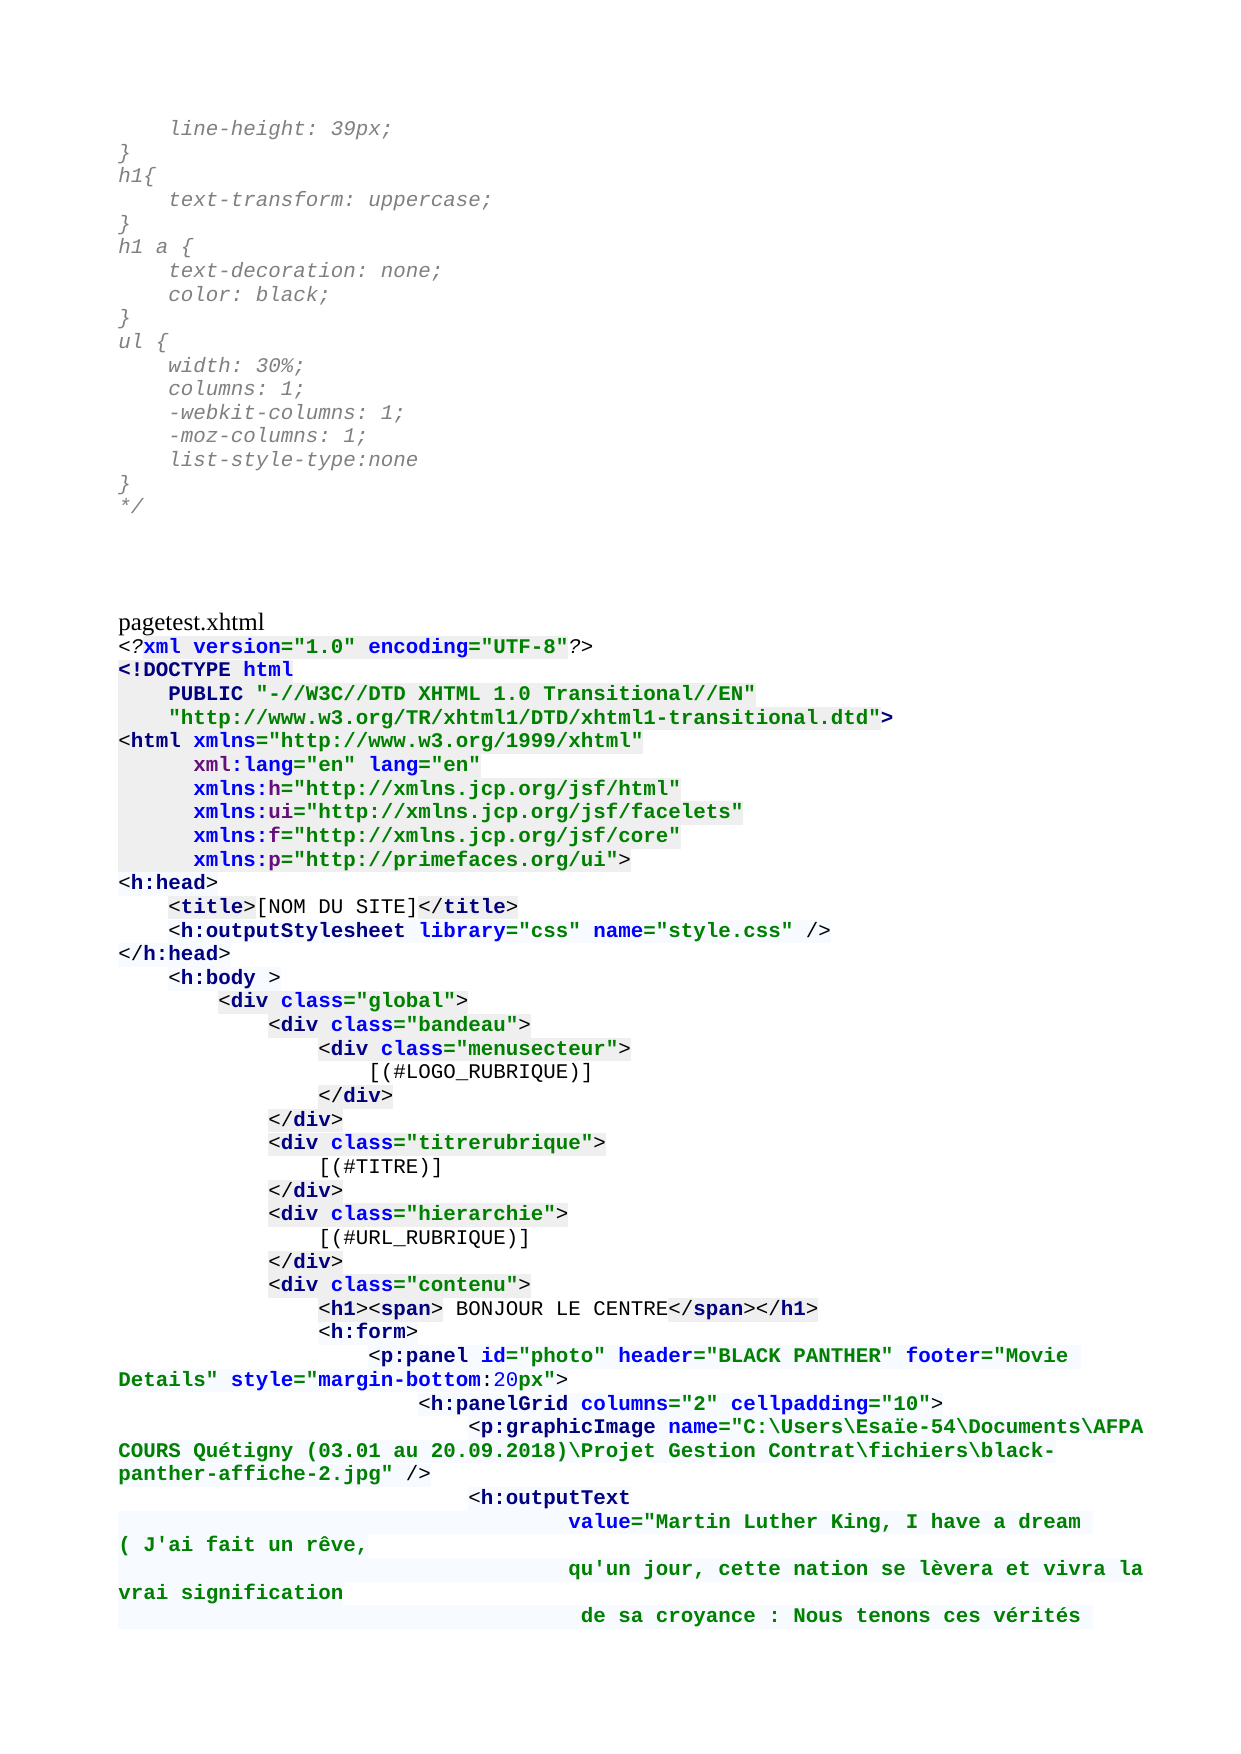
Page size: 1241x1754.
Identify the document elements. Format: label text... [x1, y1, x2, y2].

text <title>[NOM DU SITE]</title> [118, 896, 1145, 919]
text line-height: 39px; [118, 118, 1145, 142]
text <h1><span> BONJOUR LE CENTRE</span></h1> [118, 1298, 1145, 1322]
text xmlns:h="http://xmlns.jcp.org/jsf/html" [118, 778, 1145, 801]
text text-transform: uppercase; [118, 189, 1145, 213]
text pagetest.xhtml [118, 607, 1145, 636]
text ul { [118, 331, 1145, 354]
text h1{ [118, 165, 1145, 189]
text color: black; [118, 284, 1145, 307]
text <div class="bandeau"> [118, 1014, 1145, 1038]
text <h:head> [118, 872, 1145, 896]
text xml:lang="en" lang="en" [118, 754, 1145, 778]
text <h:form> [118, 1322, 1145, 1345]
text <p:graphicImage name="C:\Users\Esaïe-54\Documents\AFPA COURS Quétigny (03.01 au 20.09.2018)\Projet Gestion Contrat\fichiers\black-panther-affiche-2.jpg" /> [118, 1416, 1145, 1487]
text "http://www.w3.org/TR/xhtml1/DTD/xhtml1-transitional.dtd"> [118, 707, 1145, 730]
text -webkit-columns: 1; [118, 402, 1145, 426]
text qu'un jour, cette nation se lèvera et vivra la vrai signification [118, 1558, 1145, 1605]
text xmlns:f="http://xmlns.jcp.org/jsf/core" [118, 825, 1145, 849]
text <p:panel id="photo" header="BLACK PANTHER" footer="Movie Details" style="margin-bottom:20px"> [118, 1345, 1145, 1392]
text [(#URL_RUBRIQUE)] [118, 1227, 1145, 1251]
text <div class="global"> [118, 991, 1145, 1014]
text </div> [118, 1085, 1145, 1109]
text <?xml version="1.0" encoding="UTF-8"?> [118, 636, 1145, 659]
text xmlns:ui="http://xmlns.jcp.org/jsf/facelets" [118, 801, 1145, 825]
text <h:outputStylesheet library="css" name="style.css" /> [118, 919, 1145, 943]
text <div class="contenu"> [118, 1274, 1145, 1298]
text </h:head> [118, 943, 1145, 967]
text <!DOCTYPE html [118, 659, 1145, 683]
text <div class="hierarchie"> [118, 1203, 1145, 1227]
text text-decoration: none; [118, 260, 1145, 284]
text <html xmlns="http://www.w3.org/1999/xhtml" [118, 730, 1145, 754]
text [(#LOGO_RUBRIQUE)] [118, 1061, 1145, 1085]
text [(#TITRE)] [118, 1156, 1145, 1180]
text */ [118, 496, 1145, 520]
text xmlns:p="http://primefaces.org/ui"> [118, 849, 1145, 872]
text columns: 1; [118, 378, 1145, 402]
text value="Martin Luther King, I have a dream ( J'ai fait un rêve, [118, 1511, 1145, 1558]
text </div> [118, 1180, 1145, 1203]
text width: 30%; [118, 354, 1145, 378]
text <h:panelGrid columns="2" cellpadding="10"> [118, 1392, 1145, 1416]
text </div> [118, 1109, 1145, 1132]
text -moz-columns: 1; [118, 426, 1145, 449]
text h1 a { [118, 236, 1145, 260]
text de sa croyance : Nous tenons ces vérités [118, 1605, 1145, 1629]
text <h:outputText [118, 1487, 1145, 1511]
text PUBLIC "-//W3C//DTD XHTML 1.0 Transitional//EN" [118, 683, 1145, 707]
text <div class="menusecteur"> [118, 1038, 1145, 1061]
text } [118, 213, 1145, 236]
text } [118, 307, 1145, 331]
text <h:body > [118, 967, 1145, 991]
text } [118, 142, 1145, 165]
text </div> [118, 1251, 1145, 1274]
text list-style-type:none [118, 449, 1145, 473]
text } [118, 473, 1145, 496]
text <div class="titrerubrique"> [118, 1132, 1145, 1156]
